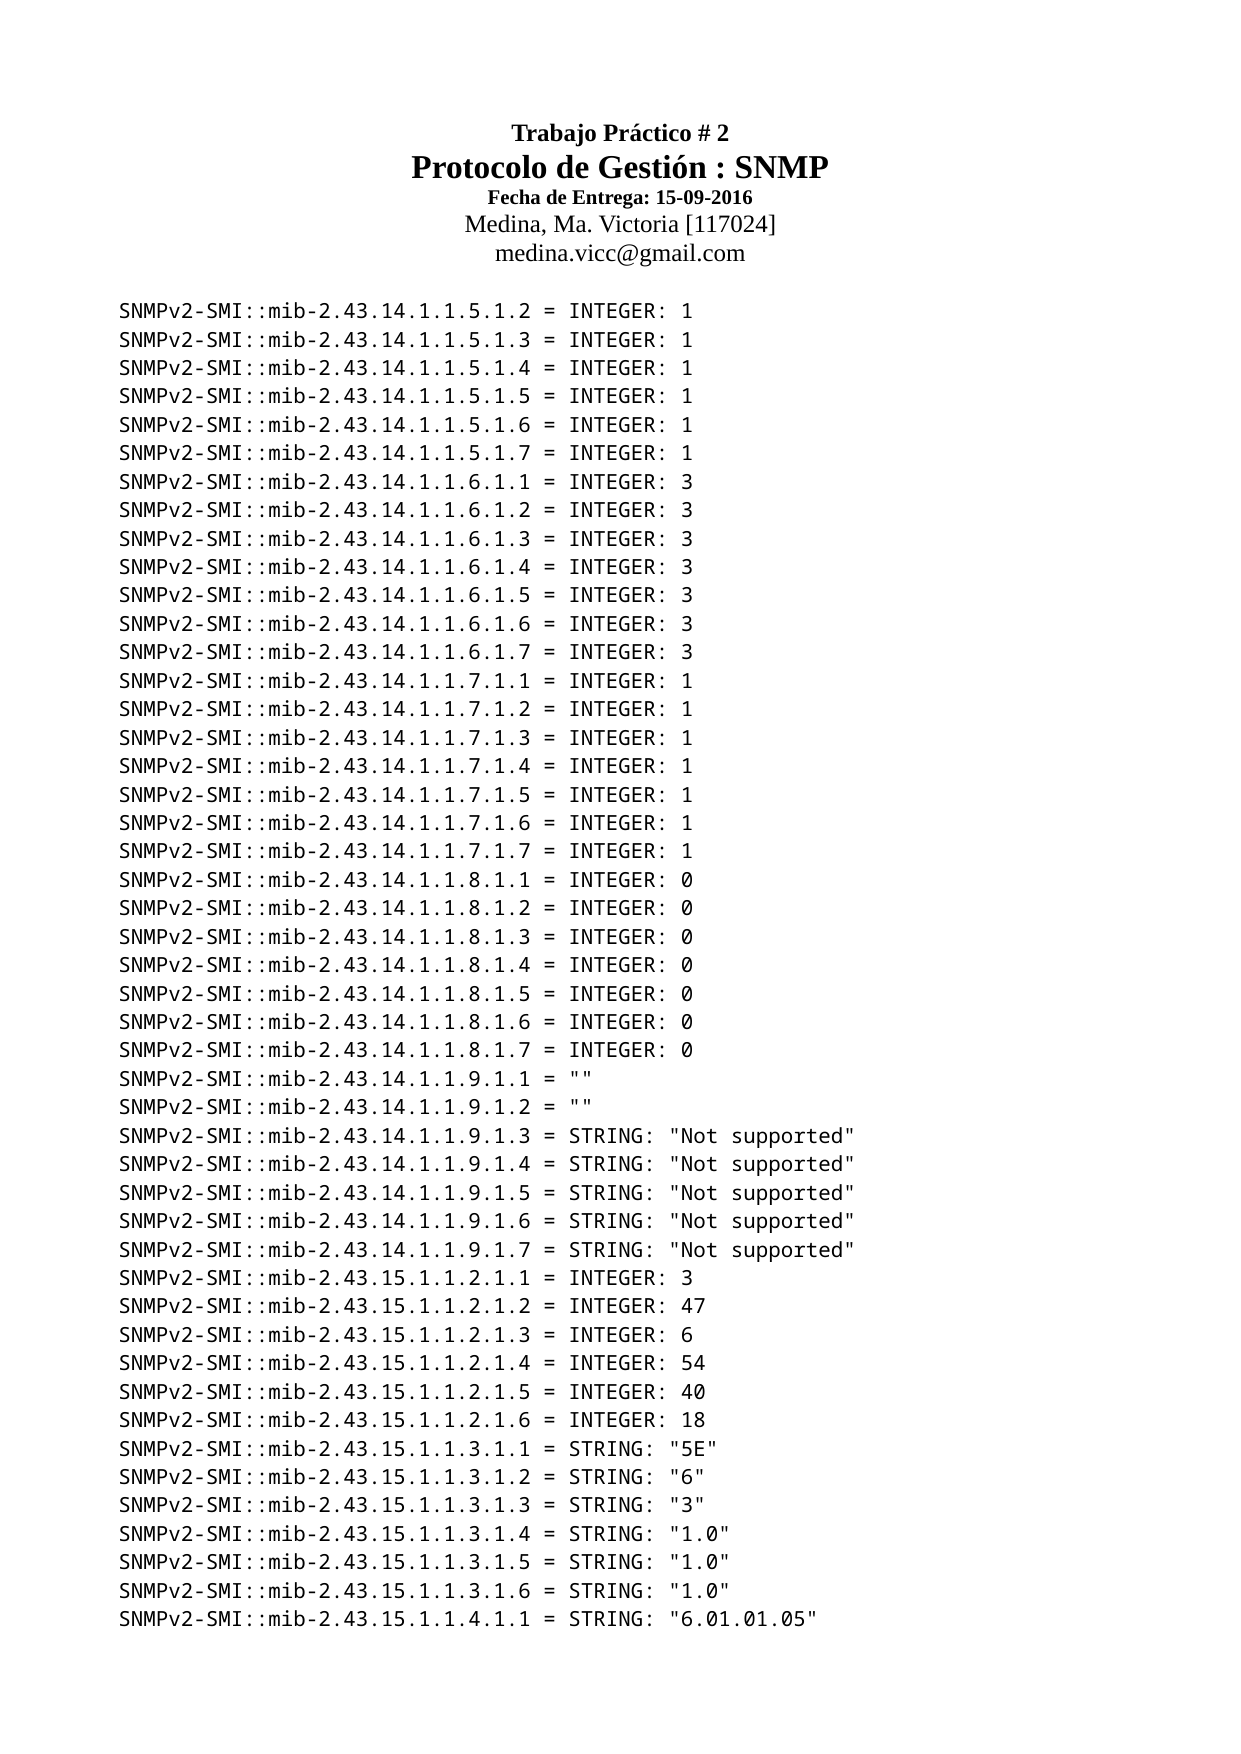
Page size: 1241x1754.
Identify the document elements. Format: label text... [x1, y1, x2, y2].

text SNMPv2-SMI::mib-2.43.14.1.1.5.1.4 = INTEGER: 1 [118, 353, 1122, 382]
text SNMPv2-SMI::mib-2.43.14.1.1.7.1.3 = INTEGER: 1 [118, 723, 1122, 751]
text SNMPv2-SMI::mib-2.43.14.1.1.6.1.1 = INTEGER: 3 [118, 467, 1122, 495]
text SNMPv2-SMI::mib-2.43.15.1.1.3.1.5 = STRING: "1.0" [118, 1547, 1122, 1576]
text SNMPv2-SMI::mib-2.43.14.1.1.6.1.7 = INTEGER: 3 [118, 637, 1122, 666]
text SNMPv2-SMI::mib-2.43.14.1.1.6.1.5 = INTEGER: 3 [118, 581, 1122, 609]
text SNMPv2-SMI::mib-2.43.15.1.1.2.1.1 = INTEGER: 3 [118, 1263, 1122, 1292]
text SNMPv2-SMI::mib-2.43.14.1.1.5.1.3 = INTEGER: 1 [118, 325, 1122, 353]
text SNMPv2-SMI::mib-2.43.14.1.1.9.1.1 = "" [118, 1064, 1122, 1092]
text SNMPv2-SMI::mib-2.43.14.1.1.8.1.5 = INTEGER: 0 [118, 979, 1122, 1007]
text SNMPv2-SMI::mib-2.43.14.1.1.7.1.5 = INTEGER: 1 [118, 780, 1122, 808]
text SNMPv2-SMI::mib-2.43.15.1.1.2.1.6 = INTEGER: 18 [118, 1405, 1122, 1434]
text SNMPv2-SMI::mib-2.43.14.1.1.8.1.3 = INTEGER: 0 [118, 922, 1122, 950]
text SNMPv2-SMI::mib-2.43.14.1.1.6.1.2 = INTEGER: 3 [118, 495, 1122, 524]
text SNMPv2-SMI::mib-2.43.14.1.1.9.1.4 = STRING: "Not supported" [118, 1149, 1122, 1178]
text SNMPv2-SMI::mib-2.43.15.1.1.2.1.2 = INTEGER: 47 [118, 1292, 1122, 1320]
text SNMPv2-SMI::mib-2.43.14.1.1.5.1.7 = INTEGER: 1 [118, 438, 1122, 467]
text SNMPv2-SMI::mib-2.43.15.1.1.2.1.5 = INTEGER: 40 [118, 1377, 1122, 1405]
text SNMPv2-SMI::mib-2.43.14.1.1.6.1.4 = INTEGER: 3 [118, 552, 1122, 581]
text SNMPv2-SMI::mib-2.43.14.1.1.7.1.6 = INTEGER: 1 [118, 808, 1122, 837]
text SNMPv2-SMI::mib-2.43.14.1.1.9.1.7 = STRING: "Not supported" [118, 1235, 1122, 1263]
text SNMPv2-SMI::mib-2.43.14.1.1.7.1.7 = INTEGER: 1 [118, 837, 1122, 865]
text SNMPv2-SMI::mib-2.43.14.1.1.9.1.6 = STRING: "Not supported" [118, 1206, 1122, 1235]
text SNMPv2-SMI::mib-2.43.14.1.1.7.1.2 = INTEGER: 1 [118, 694, 1122, 723]
text SNMPv2-SMI::mib-2.43.15.1.1.3.1.6 = STRING: "1.0" [118, 1576, 1122, 1604]
text SNMPv2-SMI::mib-2.43.14.1.1.9.1.2 = "" [118, 1092, 1122, 1121]
text SNMPv2-SMI::mib-2.43.14.1.1.8.1.4 = INTEGER: 0 [118, 950, 1122, 979]
text SNMPv2-SMI::mib-2.43.14.1.1.6.1.6 = INTEGER: 3 [118, 609, 1122, 637]
text SNMPv2-SMI::mib-2.43.15.1.1.3.1.3 = STRING: "3" [118, 1491, 1122, 1519]
text SNMPv2-SMI::mib-2.43.14.1.1.7.1.4 = INTEGER: 1 [118, 751, 1122, 780]
text SNMPv2-SMI::mib-2.43.14.1.1.8.1.6 = INTEGER: 0 [118, 1007, 1122, 1036]
text SNMPv2-SMI::mib-2.43.14.1.1.8.1.7 = INTEGER: 0 [118, 1036, 1122, 1064]
text SNMPv2-SMI::mib-2.43.15.1.1.3.1.1 = STRING: "5E" [118, 1434, 1122, 1462]
text SNMPv2-SMI::mib-2.43.14.1.1.6.1.3 = INTEGER: 3 [118, 524, 1122, 552]
text SNMPv2-SMI::mib-2.43.14.1.1.9.1.5 = STRING: "Not supported" [118, 1178, 1122, 1206]
text SNMPv2-SMI::mib-2.43.14.1.1.7.1.1 = INTEGER: 1 [118, 666, 1122, 694]
text SNMPv2-SMI::mib-2.43.15.1.1.3.1.2 = STRING: "6" [118, 1462, 1122, 1491]
text SNMPv2-SMI::mib-2.43.14.1.1.5.1.5 = INTEGER: 1 [118, 382, 1122, 410]
text SNMPv2-SMI::mib-2.43.14.1.1.5.1.2 = INTEGER: 1 [118, 296, 1122, 325]
text SNMPv2-SMI::mib-2.43.14.1.1.9.1.3 = STRING: "Not supported" [118, 1121, 1122, 1149]
text SNMPv2-SMI::mib-2.43.14.1.1.5.1.6 = INTEGER: 1 [118, 410, 1122, 438]
text SNMPv2-SMI::mib-2.43.15.1.1.4.1.1 = STRING: "6.01.01.05" [118, 1604, 1122, 1633]
text SNMPv2-SMI::mib-2.43.15.1.1.3.1.4 = STRING: "1.0" [118, 1519, 1122, 1547]
text SNMPv2-SMI::mib-2.43.15.1.1.2.1.3 = INTEGER: 6 [118, 1320, 1122, 1348]
text SNMPv2-SMI::mib-2.43.14.1.1.8.1.2 = INTEGER: 0 [118, 893, 1122, 922]
text SNMPv2-SMI::mib-2.43.14.1.1.8.1.1 = INTEGER: 0 [118, 865, 1122, 893]
text SNMPv2-SMI::mib-2.43.15.1.1.2.1.4 = INTEGER: 54 [118, 1348, 1122, 1377]
